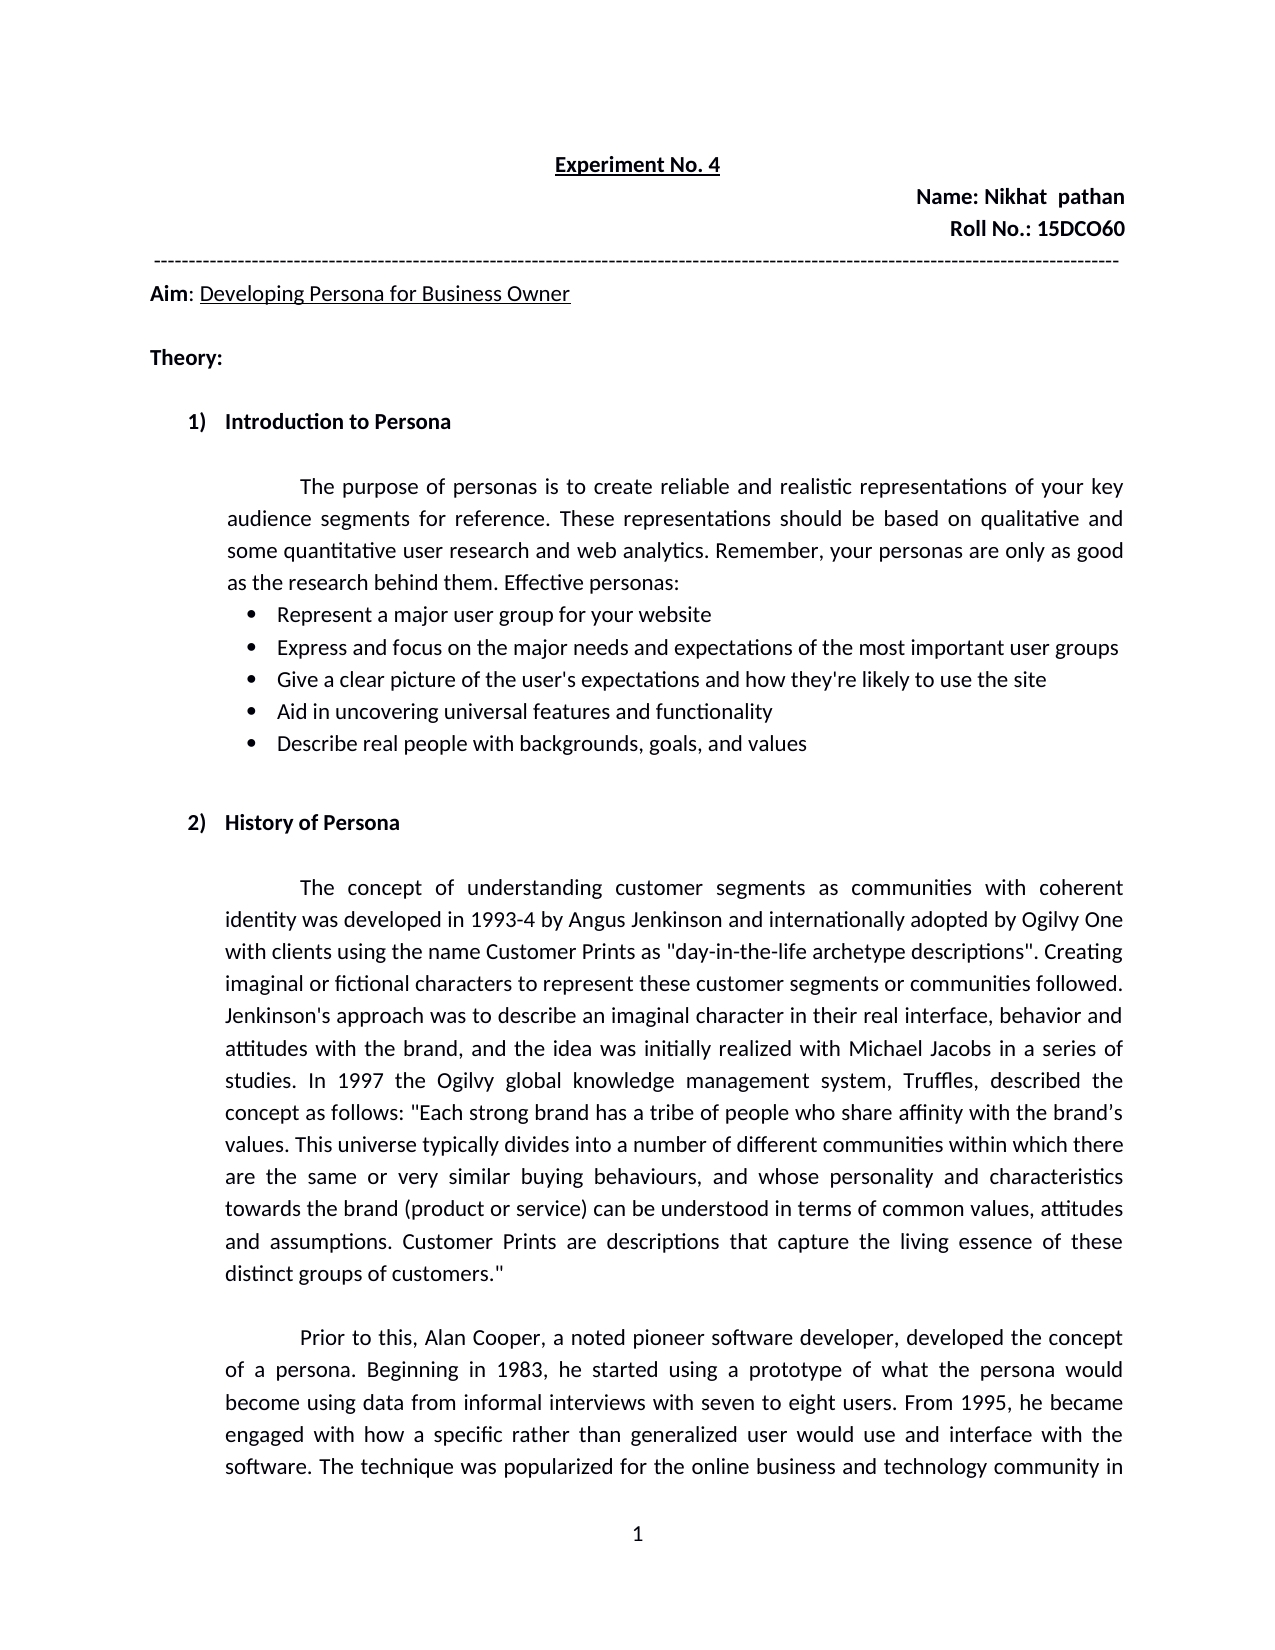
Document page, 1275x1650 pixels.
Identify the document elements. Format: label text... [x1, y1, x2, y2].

list Represent a major user group for your website [247, 601, 1125, 629]
text Theory: [150, 343, 1125, 371]
text Experiment No. 4 [150, 150, 1125, 178]
list Prior to this, Alan Cooper, a noted pioneer software developer, developed the concept of a persona. Beginning in 1983, he started using a prototype of what the persona would become using data from informal interviews with seven to eight users. From 1995, he became engaged with how a specific rather than generalized user would use and interface with the software. The technique was popularized for the online business and technology community in [225, 1323, 1125, 1480]
list Give a clear picture of the user's expectations and how they're likely to use the site [247, 665, 1125, 693]
text ------------------------------------------------------------------------------------------------------------------------------------------ [150, 247, 1125, 274]
text Name: Nikhat pathan [150, 182, 1125, 210]
text Aim: Developing Persona for Business Owner [150, 279, 1125, 307]
list Describe real people with backgrounds, goals, and values [247, 729, 1125, 757]
text The purpose of personas is to create reliable and realistic representations of your key audience segments for reference. These representations should be based on qualitative and some quantitative user research and web analytics. Remember, your personas are only as good as the research behind them. Effective personas: [227, 472, 1125, 596]
list Express and focus on the major needs and expectations of the most important user groups [247, 633, 1125, 661]
list The concept of understanding customer segments as communities with coherent identity was developed in 1993-4 by Angus Jenkinson and internationally adopted by Ogilvy One with clients using the name Customer Prints as "day-in-the-life archetype descriptions". Creating imaginal or fictional characters to represent these customer segments or communities followed. Jenkinson's approach was to describe an imaginal character in their real interface, behavior and attitudes with the brand, and the idea was initially realized with Michael Jacobs in a series of studies. In 1997 the Ogilvy global knowledge management system, Truffles, described the concept as follows: "Each strong brand has a tribe of people who share affinity with the brand’s values. This universe typically divides into a number of different communities within which there are the same or very similar buying behaviours, and whose personality and characteristics towards the brand (product or service) can be understood in terms of common values, attitudes and assumptions. Customer Prints are descriptions that capture the living essence of these distinct groups of customers." [225, 873, 1125, 1287]
text Roll No.: 15DCO60 [150, 214, 1125, 242]
list History of Persona [187, 808, 1125, 836]
list Aid in uncovering universal features and functionality [247, 697, 1125, 725]
list Introduction to Persona [187, 407, 1125, 436]
